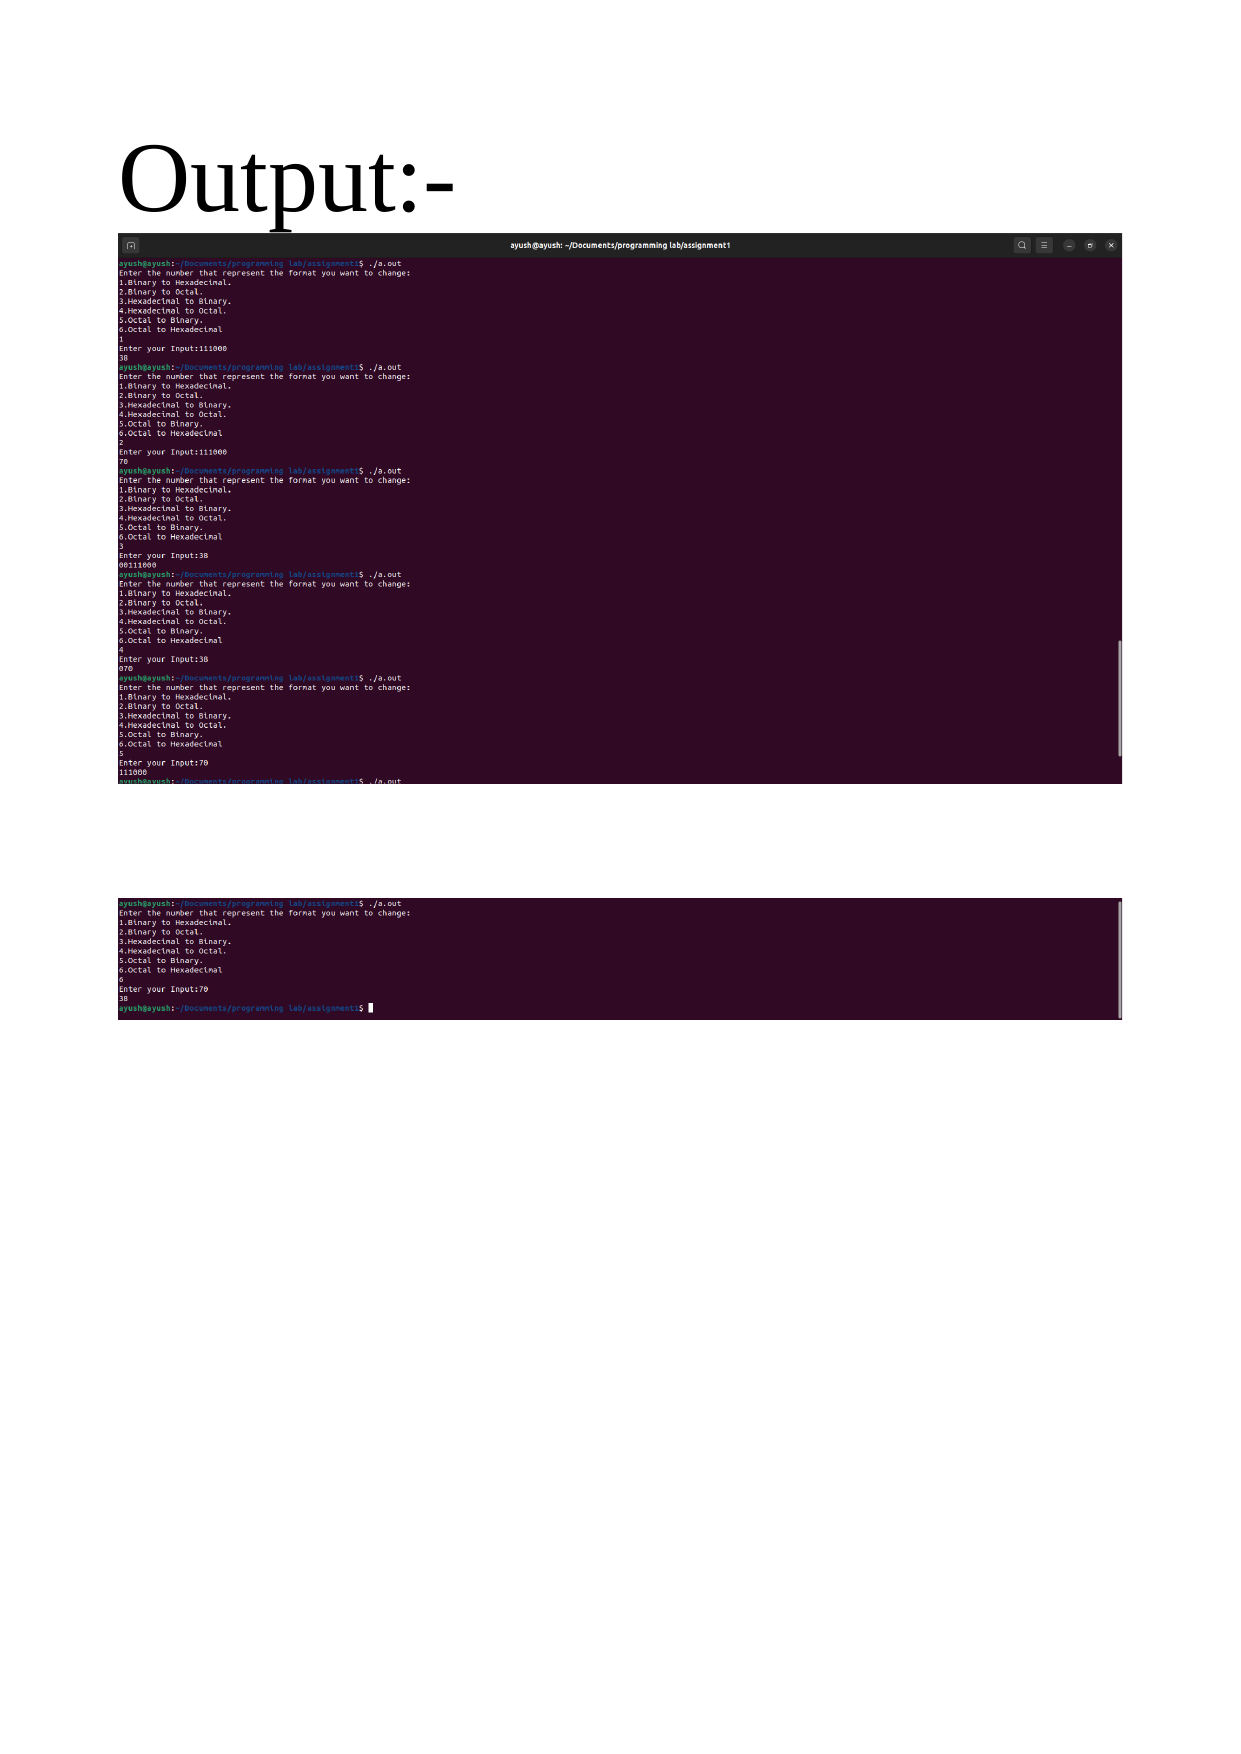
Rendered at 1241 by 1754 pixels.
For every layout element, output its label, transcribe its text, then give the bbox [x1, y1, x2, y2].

text Output:- [118, 118, 1122, 233]
picture [118, 233, 1123, 784]
picture [118, 898, 1123, 1020]
